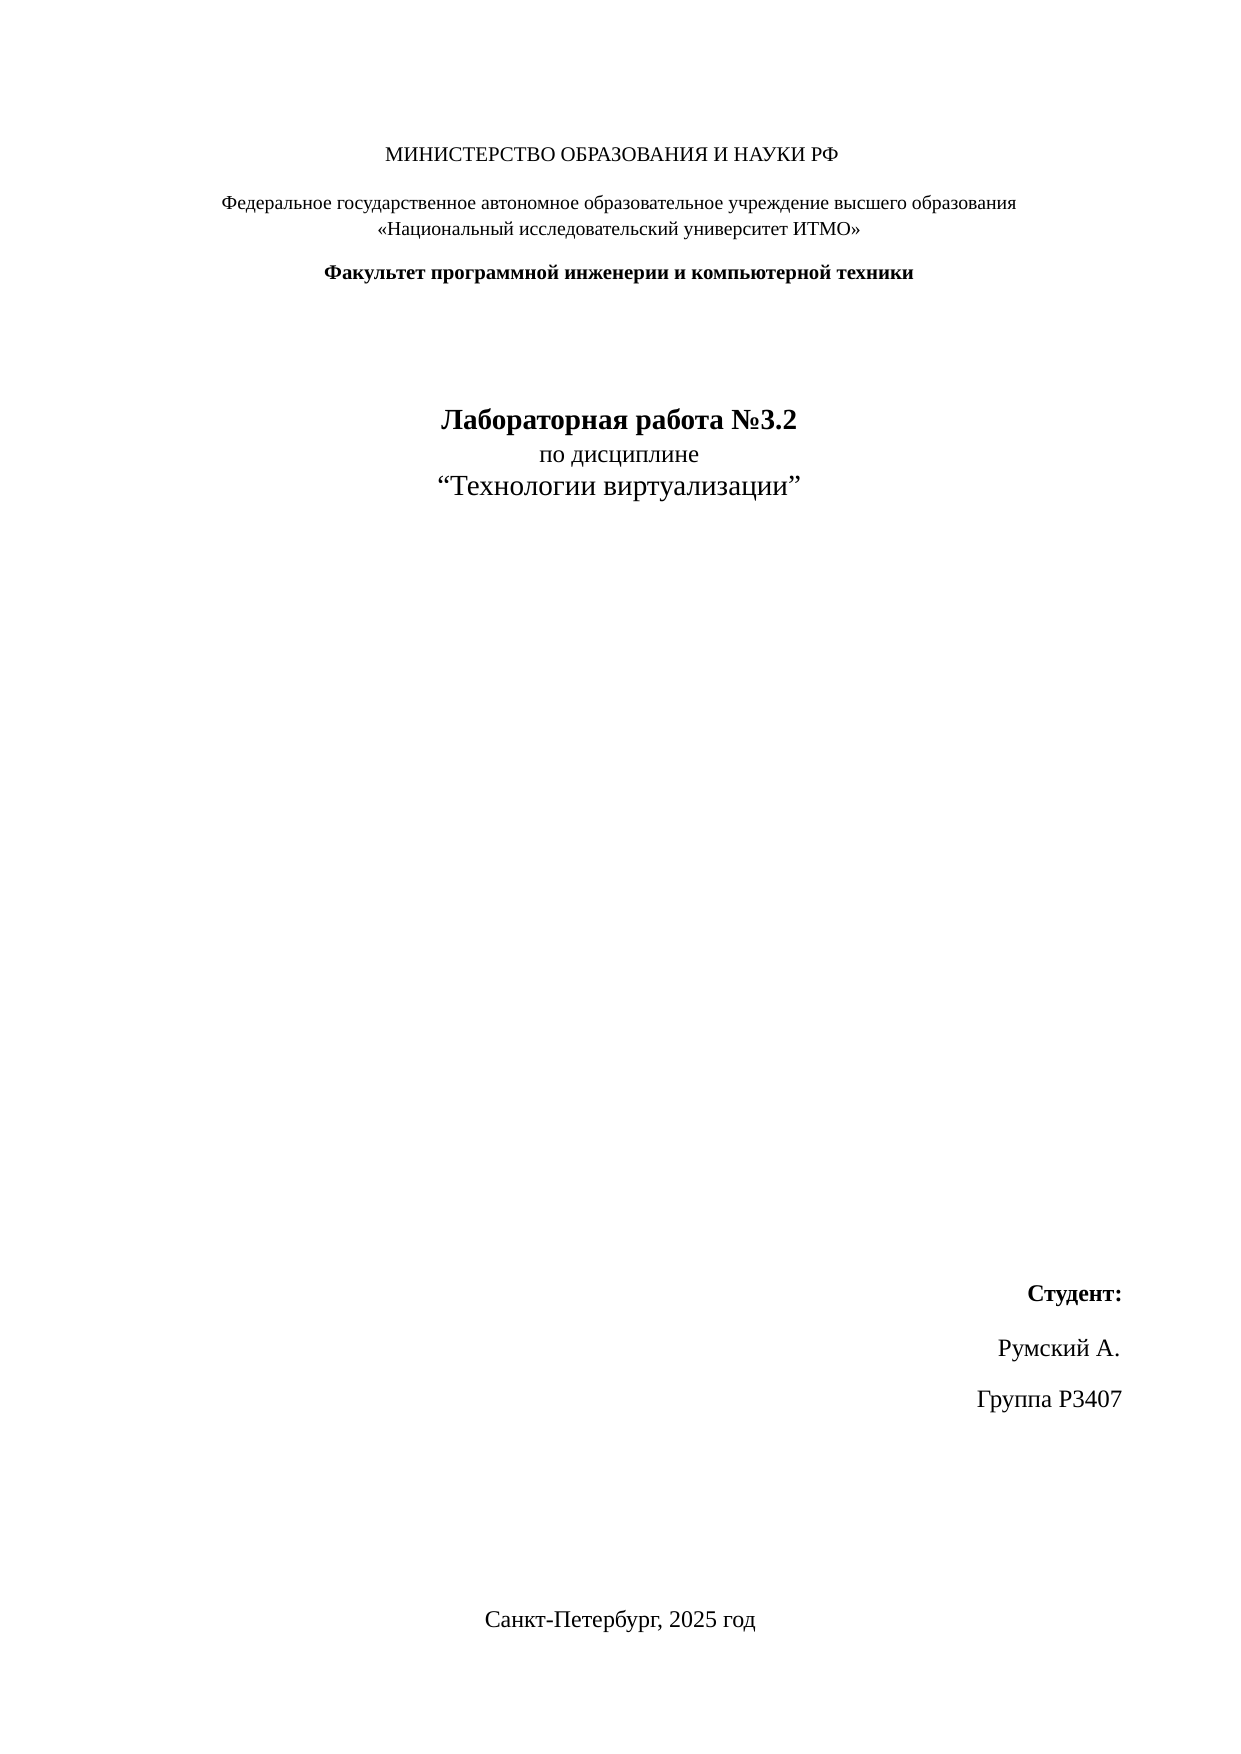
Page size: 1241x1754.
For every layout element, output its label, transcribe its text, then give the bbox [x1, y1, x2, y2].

text “Технологии виртуализации” [118, 468, 1120, 502]
text Лабораторная работа №3.2 [118, 402, 1120, 436]
text по дисциплине [118, 439, 1120, 468]
text Студент: [960, 1279, 1122, 1306]
text Федеральное государственное автономное образовательное учреждение высшего образования «Национальный исследовательский университет ИТМО» [172, 191, 1066, 240]
text МИНИСТЕРСТВО ОБРАЗОВАНИЯ И НАУКИ РФ [118, 142, 1105, 166]
text Группа P3407 [895, 1384, 1122, 1413]
text Румский А. [118, 1333, 1120, 1362]
text Факультет программной инженерии и компьютерной техники [118, 260, 1120, 284]
text Санкт-Петербург, 2025 год [118, 1605, 1122, 1633]
